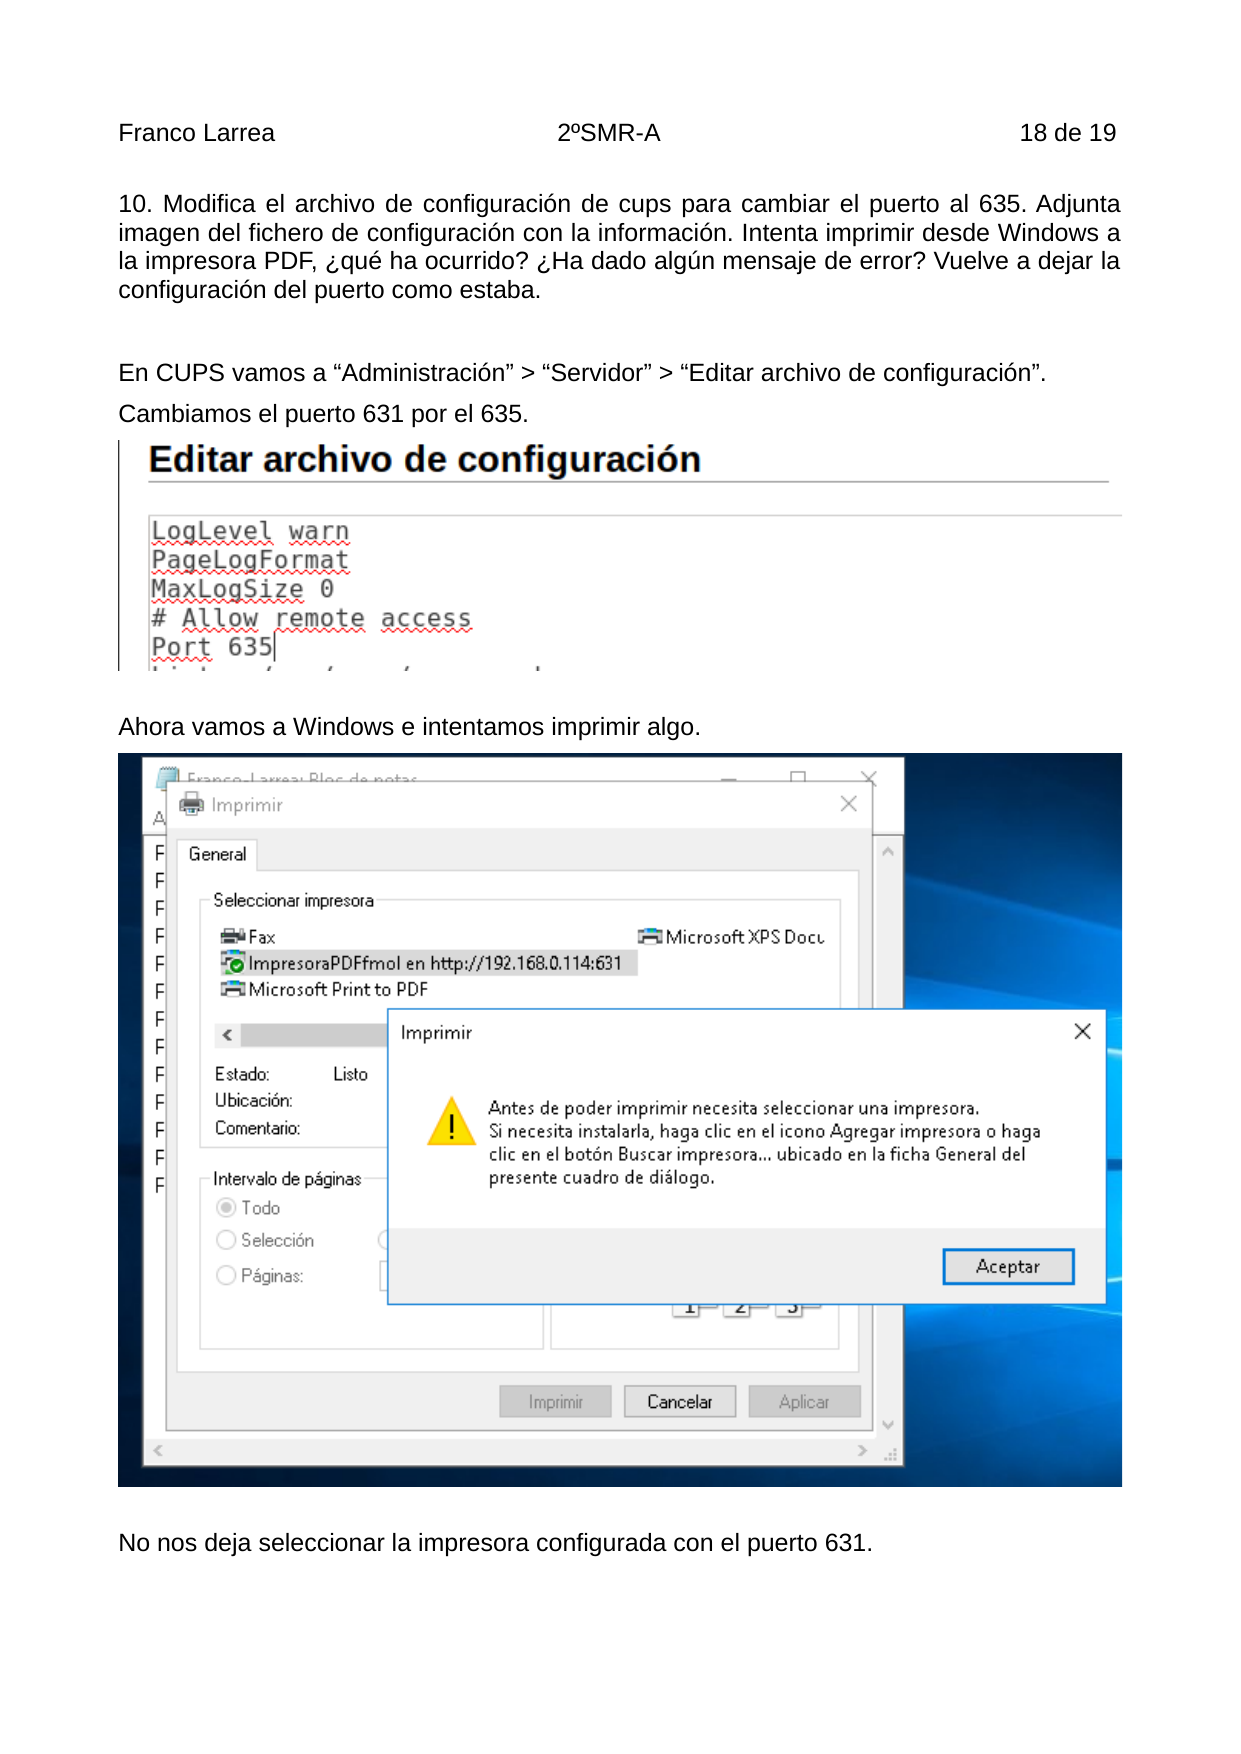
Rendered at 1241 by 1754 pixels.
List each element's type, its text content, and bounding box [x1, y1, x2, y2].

picture [118, 753, 1123, 1487]
text Cambiamos el puerto 631 por el 635. [118, 399, 1122, 428]
text Ahora vamos a Windows e intentamos imprimir algo. [118, 712, 1122, 741]
text 10. Modifica el archivo de configuración de cups para cambiar el puerto al 635. Adjunta imagen del fichero de configuración con la información. Intenta imprimir desde Windows a la impresora PDF, ¿qué ha ocurrido? ¿Ha dado algún mensaje de error? Vuelve a dejar la configuración del puerto como estaba. [118, 189, 1122, 304]
text En CUPS vamos a “Administración” > “Servidor” > “Editar archivo de configuración”. [118, 358, 1122, 386]
text No nos deja seleccionar la impresora configurada con el puerto 631. [118, 1528, 1122, 1557]
picture [118, 440, 1123, 671]
